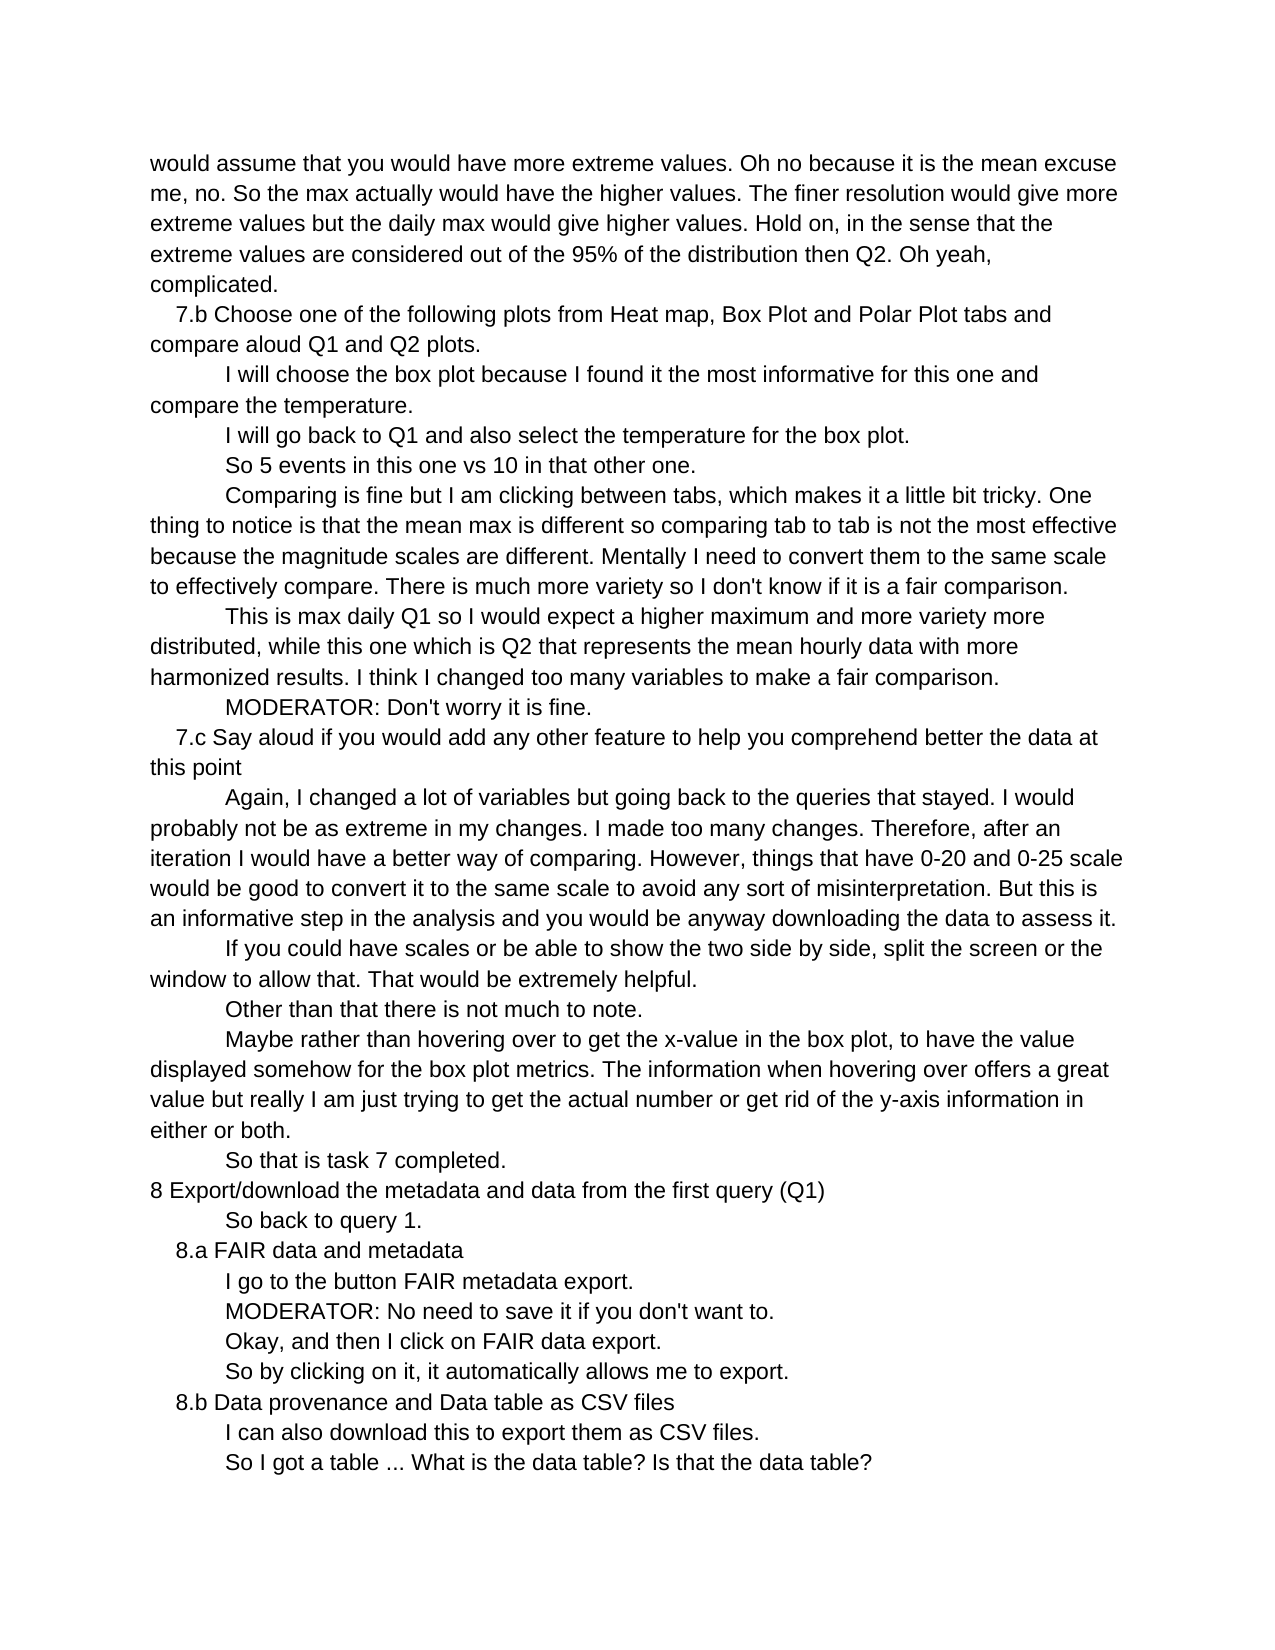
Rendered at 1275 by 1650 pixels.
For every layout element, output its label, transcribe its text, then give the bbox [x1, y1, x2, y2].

text I can also download this to export them as CSV files. [150, 1419, 1125, 1445]
text Comparing is fine but I am clicking between tabs, which makes it a little bit tricky. One thing to notice is that the mean max is different so comparing tab to tab is not the most effective because the magnitude scales are different. Mentally I need to convert them to the same scale to effectively compare. There is much more variety so I don't know if it is a fair comparison. [150, 482, 1125, 599]
text would assume that you would have more extreme values. Oh no because it is the mean excuse me, no. So the max actually would have the higher values. The finer resolution would give more extreme values but the daily max would give higher values. Hold on, in the sense that the extreme values are considered out of the 95% of the distribution then Q2. Oh yeah, complicated. [150, 150, 1125, 297]
text Maybe rather than hovering over to get the x-value in the box plot, to have the value displayed somehow for the box plot metrics. The information when hovering over offers a great value but really I am just trying to get the actual number or get rid of the y-axis information in either or both. [150, 1026, 1125, 1143]
text If you could have scales or be able to show the two side by side, split the screen or the window to allow that. That would be extremely helpful. [150, 935, 1125, 992]
text So by clicking on it, it automatically allows me to export. [150, 1358, 1125, 1385]
text 7.b Choose one of the following plots from Heat map, Box Plot and Polar Plot tabs and compare aloud Q1 and Q2 plots. [150, 301, 1125, 358]
text This is max daily Q1 so I would expect a higher maximum and more variety more distributed, while this one which is Q2 that represents the mean hourly data with more harmonized results. I think I changed too many variables to make a fair comparison. [150, 603, 1125, 690]
text So I got a table ... What is the data table? Is that the data table? [150, 1449, 1125, 1475]
text MODERATOR: Don't worry it is fine. [150, 694, 1125, 720]
text MODERATOR: No need to save it if you don't want to. [150, 1298, 1125, 1324]
text 7.c Say aloud if you would add any other feature to help you comprehend better the data at this point [150, 724, 1125, 781]
text So back to query 1. [150, 1207, 1125, 1234]
text Okay, and then I click on FAIR data export. [150, 1328, 1125, 1354]
text I will go back to Q1 and also select the temperature for the box plot. [150, 422, 1125, 448]
text Again, I changed a lot of variables but going back to the queries that stayed. I would probably not be as extreme in my changes. I made too many changes. Therefore, after an iteration I would have a better way of comparing. However, things that have 0-20 and 0-25 scale would be good to convert it to the same scale to avoid any sort of misinterpretation. But this is an informative step in the analysis and you would be anyway downloading the data to assess it. [150, 784, 1125, 932]
text 8.b Data provenance and Data table as CSV files [150, 1388, 1125, 1415]
text 8.a FAIR data and metadata [150, 1237, 1125, 1264]
text 8 Export/download the metadata and data from the first query (Q1) [150, 1177, 1125, 1203]
text So 5 events in this one vs 10 in that other one. [150, 452, 1125, 478]
text I go to the button FAIR metadata export. [150, 1268, 1125, 1294]
text So that is task 7 completed. [150, 1147, 1125, 1173]
text Other than that there is not much to note. [150, 996, 1125, 1022]
text I will choose the box plot because I found it the most informative for this one and compare the temperature. [150, 361, 1125, 418]
